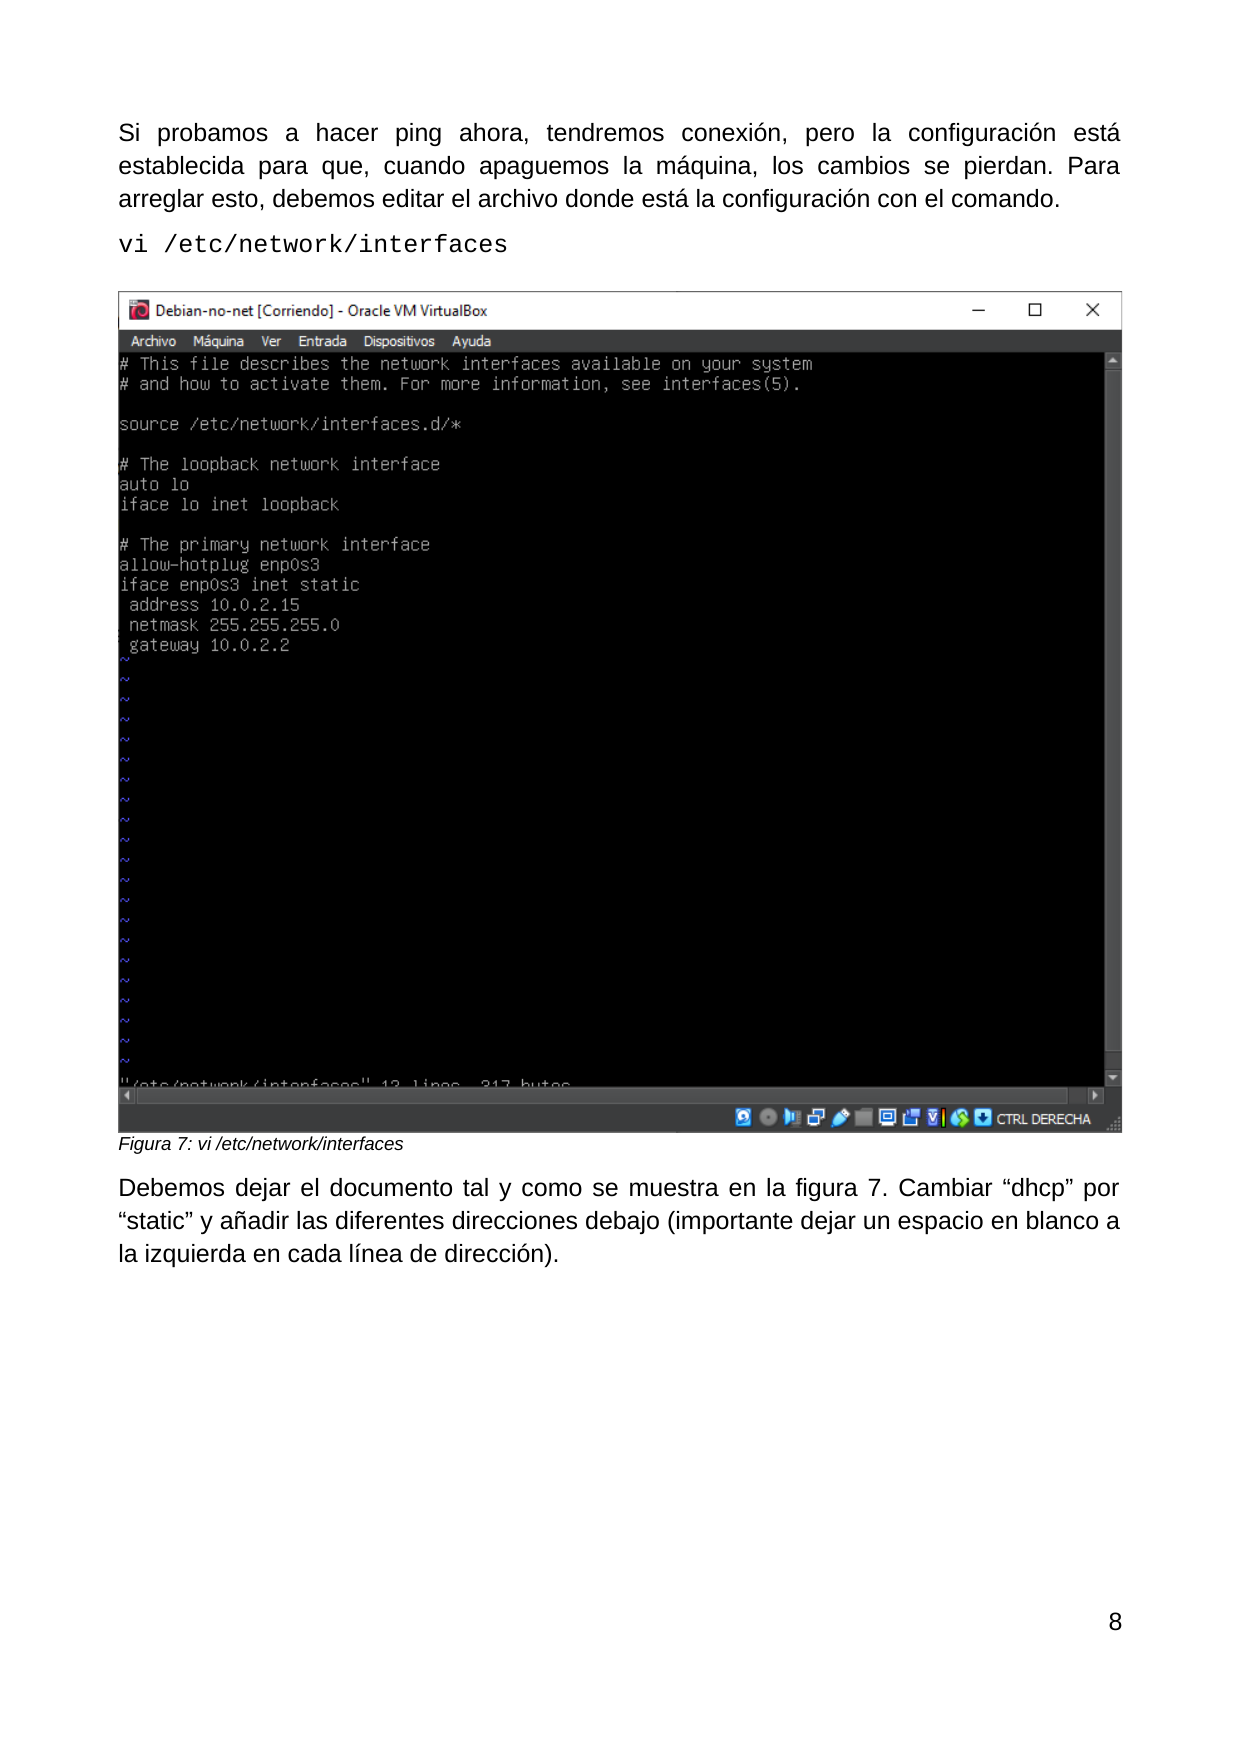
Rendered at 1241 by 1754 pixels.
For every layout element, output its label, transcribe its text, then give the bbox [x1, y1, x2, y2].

text Si probamos a hacer ping ahora, tendremos conexión, pero la configuración está establecida para que, cuando apaguemos la máquina, los cambios se pierdan. Para arreglar esto, debemos editar el archivo donde está la configuración con el comando. [118, 118, 1122, 213]
text vi /etc/network/interfaces [118, 232, 1122, 260]
text Figura 7: vi /etc/network/interfaces [118, 1133, 1122, 1154]
text Debemos dejar el documento tal y como se muestra en la figura 7. Cambiar “dhcp” por “static” y añadir las diferentes direcciones debajo (importante dejar un espacio en blanco a la izquierda en cada línea de dirección). [118, 1173, 1122, 1268]
picture [118, 291, 1123, 1133]
